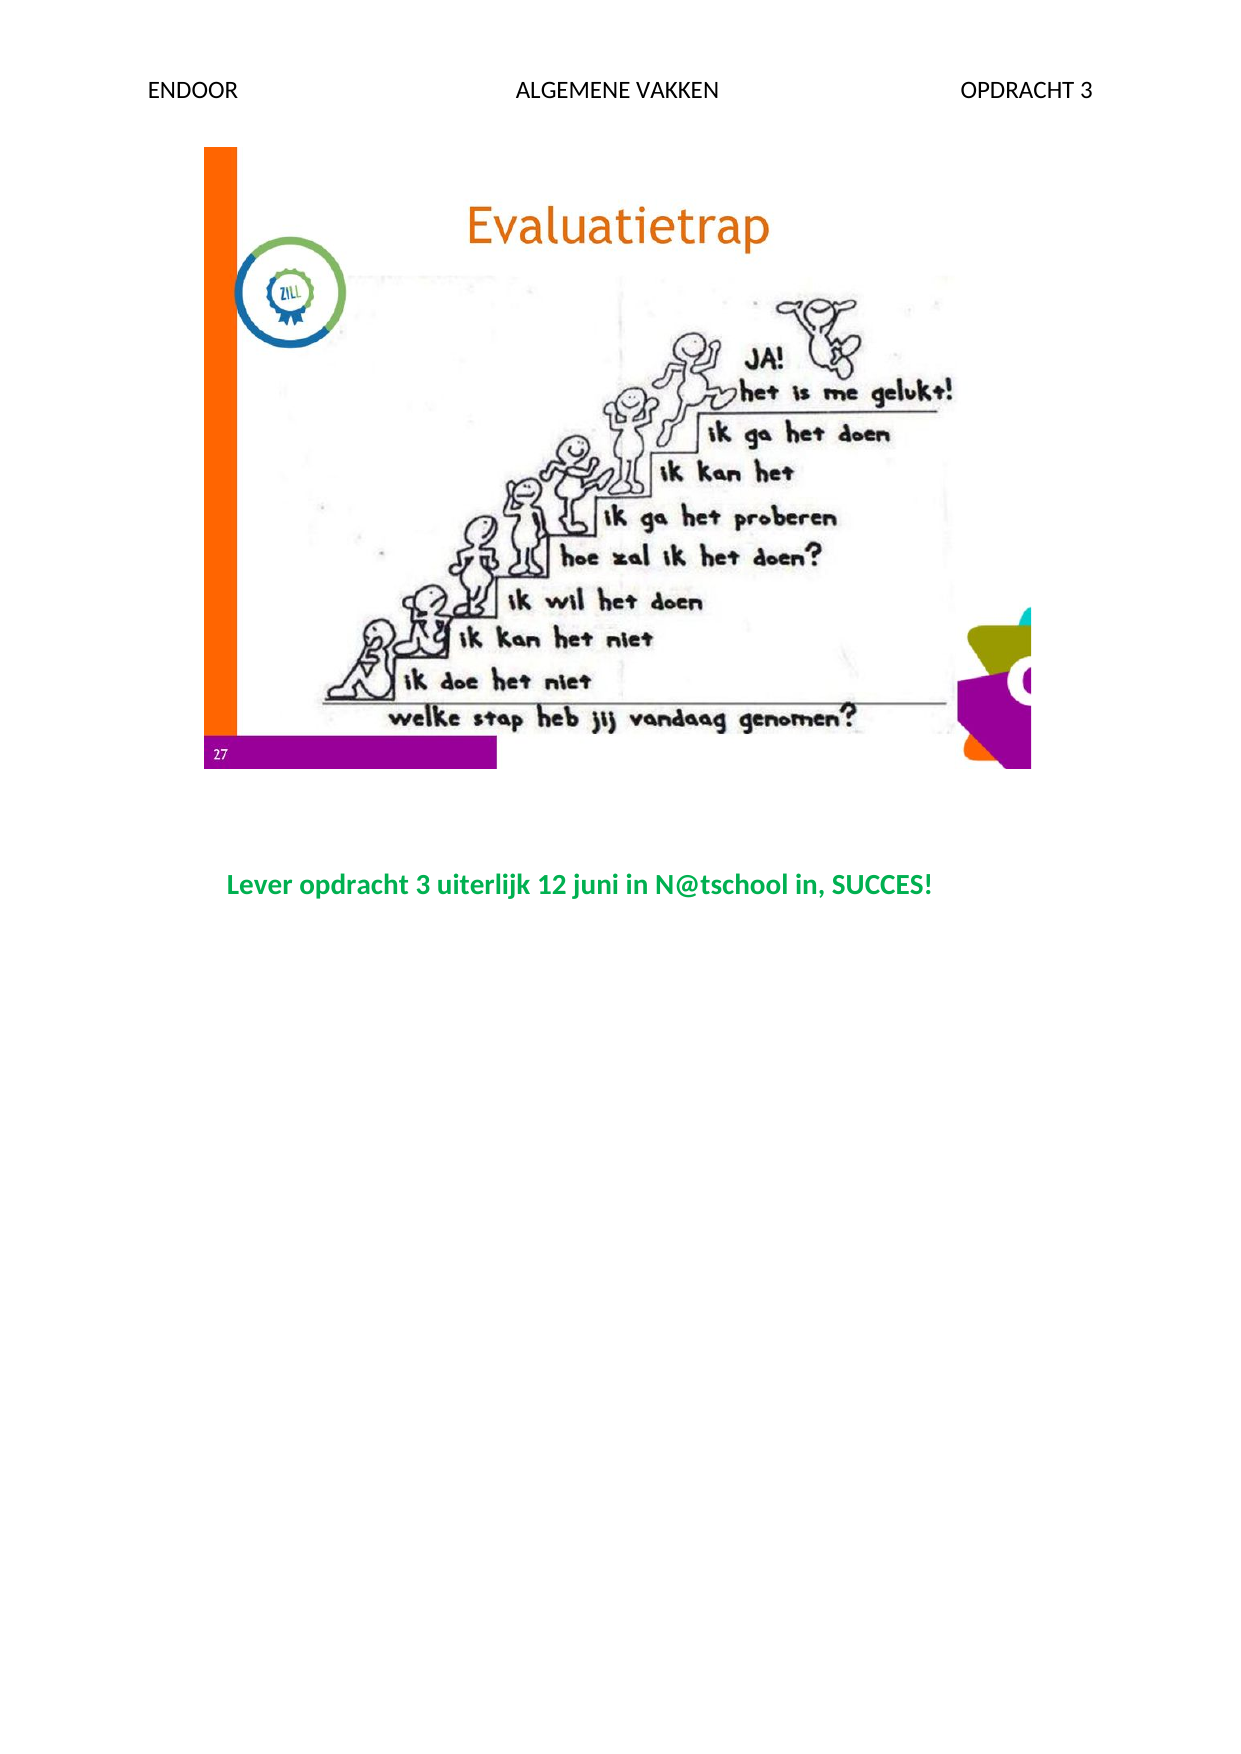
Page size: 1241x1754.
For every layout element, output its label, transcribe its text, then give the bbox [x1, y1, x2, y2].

text Lever opdracht 3 uiterlijk 12 juni in N@tschool in, SUCCES! [148, 866, 1093, 902]
picture [204, 147, 1032, 769]
